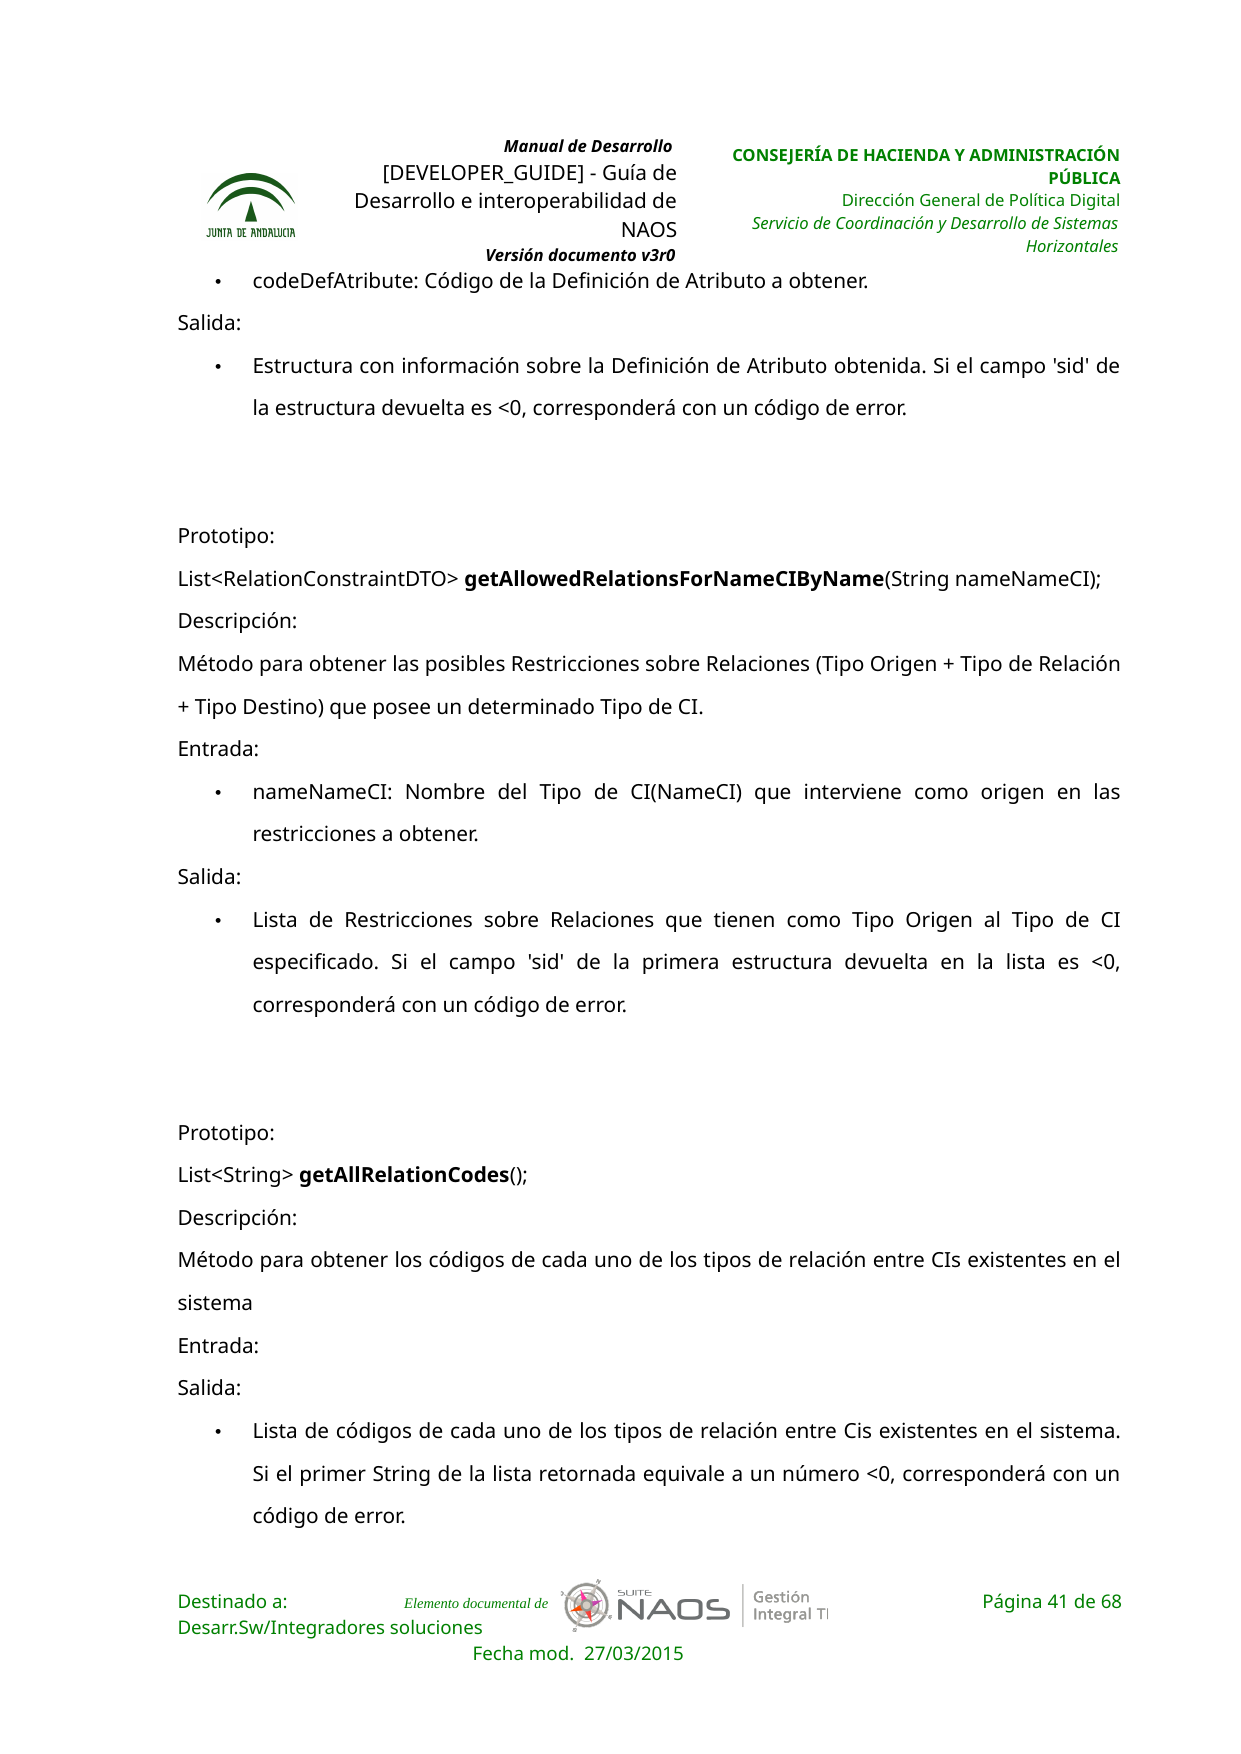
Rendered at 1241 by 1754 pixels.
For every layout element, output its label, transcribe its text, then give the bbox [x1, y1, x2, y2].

text Método para obtener los códigos de cada uno de los tipos de relación entre CIs existentes en el sistema [177, 1246, 1122, 1317]
text Descripción: [177, 1203, 1122, 1231]
text Salida: [177, 308, 1122, 337]
text Salida: [177, 862, 1122, 891]
list codeDefAtribute: Código de la Definición de Atributo a obtener. [215, 266, 1122, 294]
picture [560, 1579, 829, 1632]
text List<RelationConstraintDTO> getAllowedRelationsForNameCIByName(String nameNameCI); [177, 564, 1122, 592]
text Entrada: [177, 1331, 1122, 1359]
list Lista de Restricciones sobre Relaciones que tienen como Tipo Origen al Tipo de CI especificado. Si el campo 'sid' de la primera estructura devuelta en la lista es <0, corresponderá con un código de error. [215, 905, 1122, 1018]
text Prototipo: [177, 1118, 1122, 1146]
list nameNameCI: Nombre del Tipo de CI(NameCI) que interviene como origen en las restricciones a obtener. [215, 777, 1122, 848]
text Entrada: [177, 734, 1122, 763]
text Método para obtener las posibles Restricciones sobre Relaciones (Tipo Origen + Tipo de Relación + Tipo Destino) que posee un determinado Tipo de CI. [177, 649, 1122, 720]
text Descripción: [177, 607, 1122, 635]
picture [201, 173, 298, 241]
text List<String> getAllRelationCodes(); [177, 1160, 1122, 1189]
text Prototipo: [177, 521, 1122, 550]
list Estructura con información sobre la Definición de Atributo obtenida. Si el campo 'sid' de la estructura devuelta es <0, corresponderá con un código de error. [215, 351, 1122, 422]
text Salida: [177, 1373, 1122, 1402]
list Lista de códigos de cada uno de los tipos de relación entre Cis existentes en el sistema. Si el primer String de la lista retornada equivale a un número <0, corresponderá con un código de error. [215, 1416, 1122, 1530]
